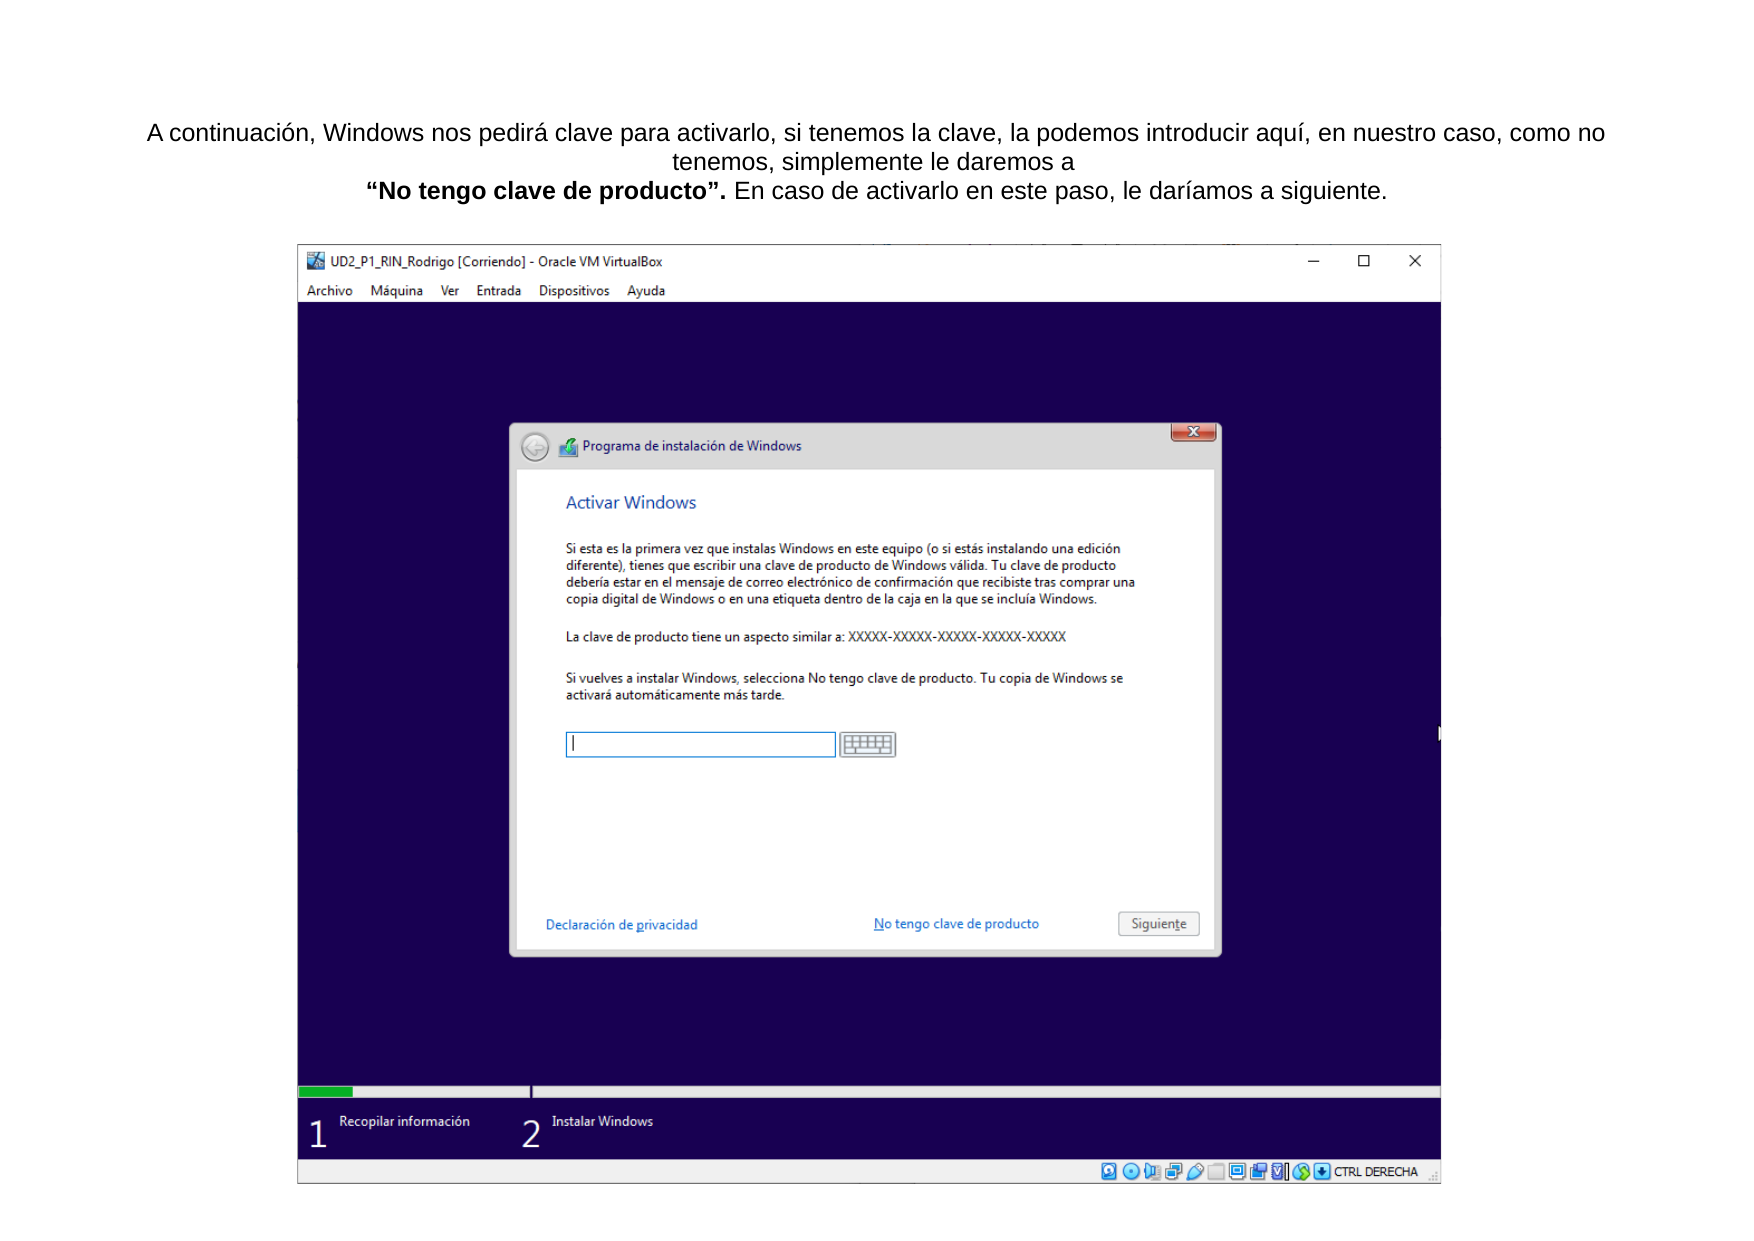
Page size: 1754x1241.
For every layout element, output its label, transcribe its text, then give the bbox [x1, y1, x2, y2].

text “No tengo clave de producto”. En caso de activarlo en este paso, le daríamos a siguiente. [118, 176, 1636, 204]
text A continuación, Windows nos pedirá clave para activarlo, si tenemos la clave, la podemos introducir aquí, en nuestro caso, como no tenemos, simplemente le daremos a [118, 118, 1636, 176]
picture [297, 244, 1442, 1184]
